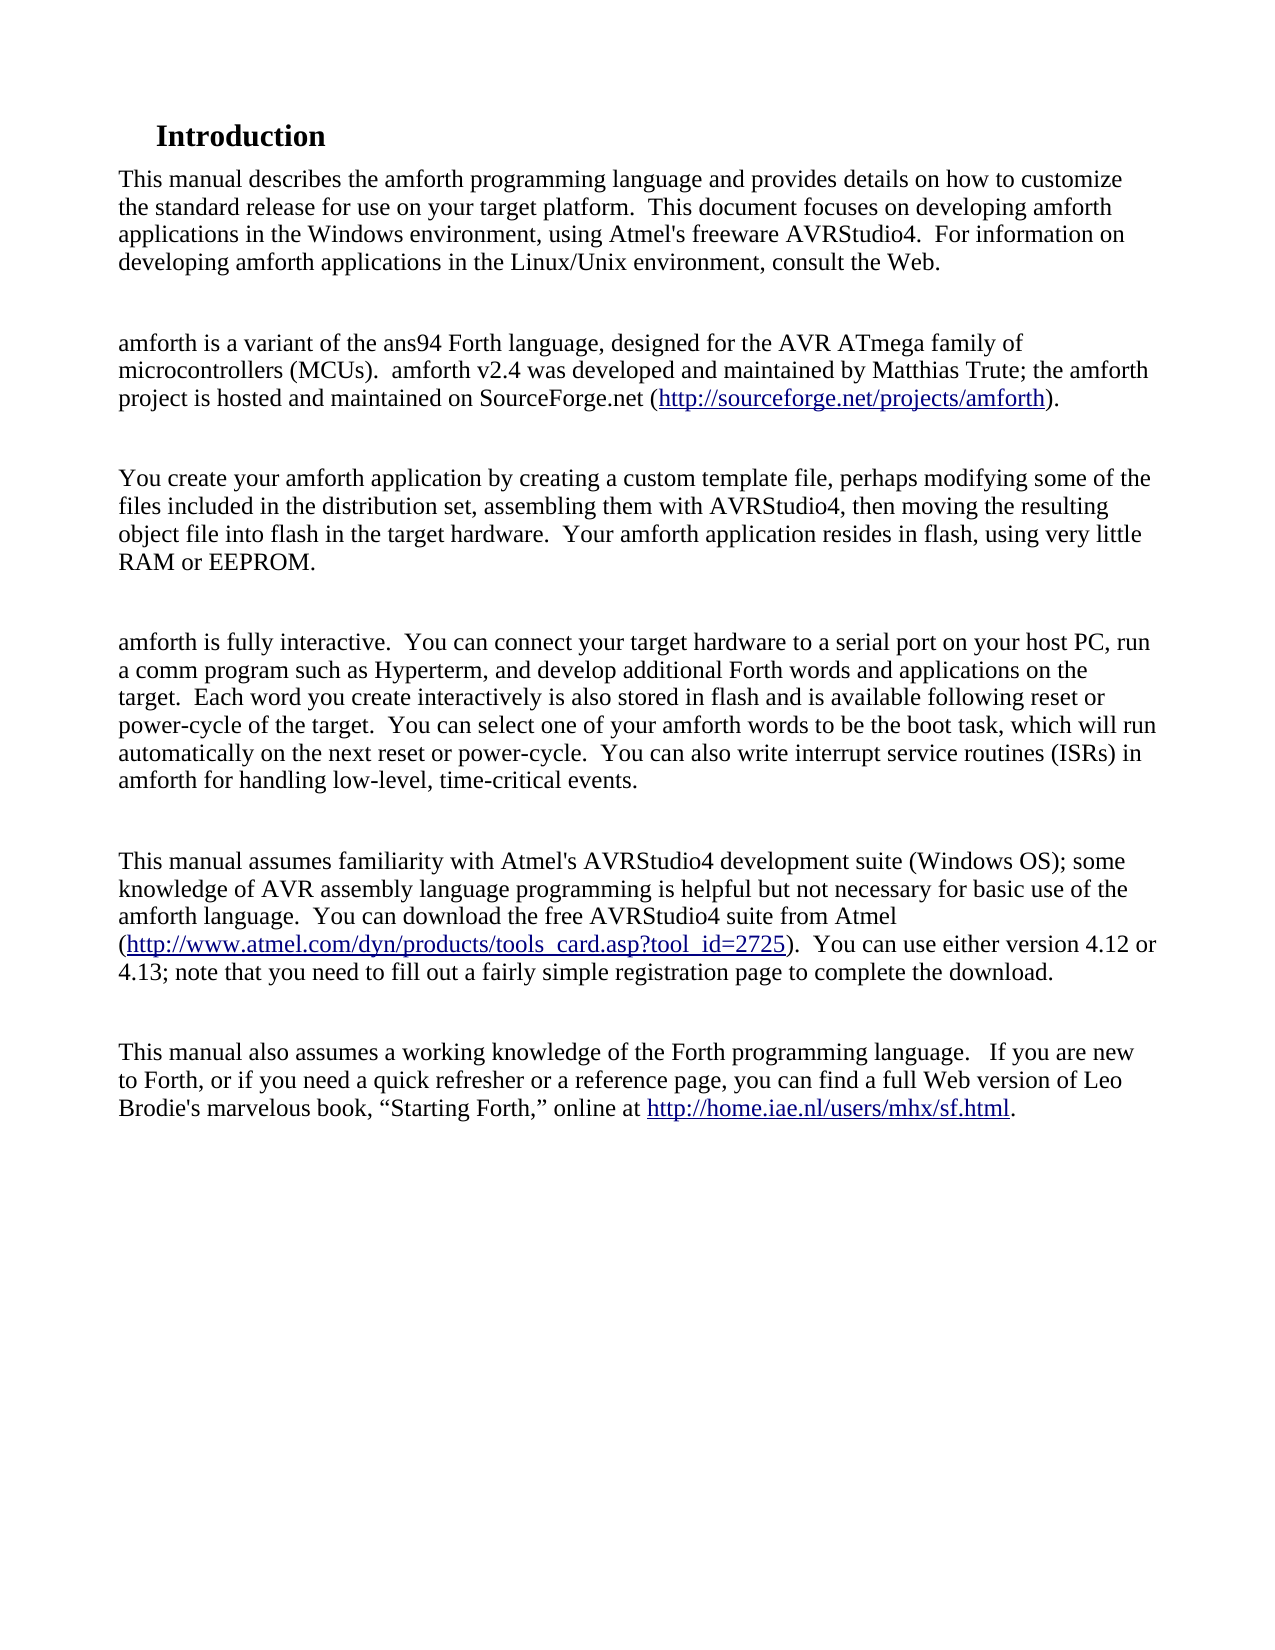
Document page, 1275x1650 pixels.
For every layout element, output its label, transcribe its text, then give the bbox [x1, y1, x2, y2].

text amforth is fully interactive. You can connect your target hardware to a serial port on your host PC, run a comm program such as Hyperterm, and develop additional Forth words and applications on the target. Each word you create interactively is also stored in flash and is available following reset or power-cycle of the target. You can select one of your amforth words to be the boot task, which will run automatically on the next reset or power-cycle. You can also write interrupt service routines (ISRs) in amforth for handling low-level, time-critical events. [118, 628, 1157, 794]
text You create your amforth application by creating a custom template file, perhaps modifying some of the files included in the distribution set, assembling them with AVRStudio4, then moving the resulting object file into flash in the target hardware. Your amforth application resides in flash, using very little RAM or EEPROM. [118, 464, 1157, 575]
text This manual also assumes a working knowledge of the Forth programming language. If you are new to Forth, or if you need a quick refresher or a reference page, you can find a full Web version of Leo Brodie's marvelous book, “Starting Forth,” online at http://home.iae.nl/users/mhx/sf.html. [118, 1038, 1157, 1121]
text This manual assumes familiarity with Atmel's AVRStudio4 development suite (Windows OS); some knowledge of AVR assembly language programming is helpful but not necessary for basic use of the amforth language. You can download the free AVRStudio4 suite from Atmel (http://www.atmel.com/dyn/products/tools_card.asp?tool_id=2725). You can use either version 4.12 or 4.13; note that you need to fill out a fairly simple registration page to complete the download. [118, 847, 1157, 986]
subtitle Introduction [118, 118, 1157, 153]
text amforth is a variant of the ans94 Forth language, designed for the AVR ATmega family of microcontrollers (MCUs). amforth v2.4 was developed and maintained by Matthias Trute; the amforth project is hosted and maintained on SourceForge.net (http://sourceforge.net/projects/amforth). [118, 329, 1157, 412]
text This manual describes the amforth programming language and provides details on how to customize the standard release for use on your target platform. This document focuses on developing amforth applications in the Windows environment, using Atmel's freeware AVRStudio4. For information on developing amforth applications in the Linux/Unix environment, consult the Web. [118, 165, 1157, 276]
